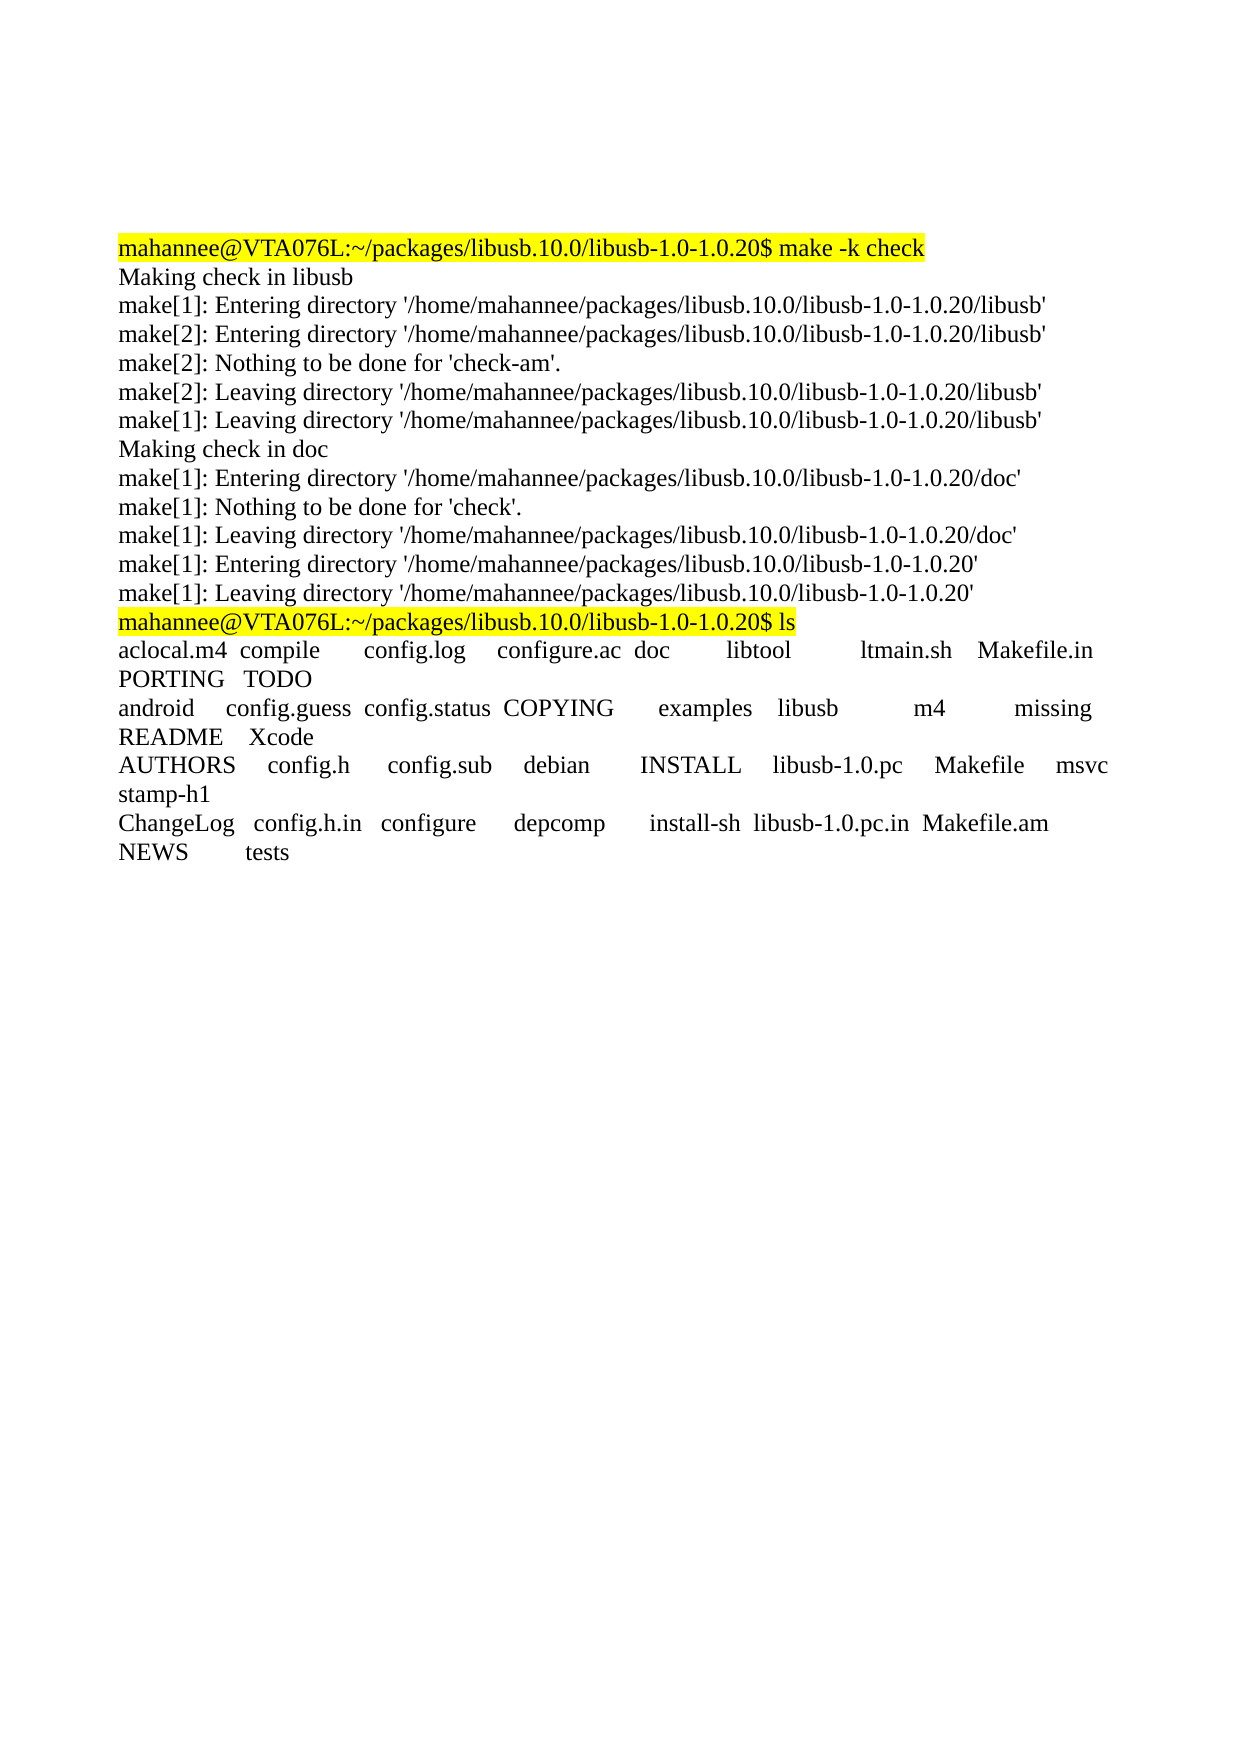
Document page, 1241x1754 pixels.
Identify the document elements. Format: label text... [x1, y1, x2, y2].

text make[1]: Entering directory '/home/mahannee/packages/libusb.10.0/libusb-1.0-1.0.20/libusb' [118, 291, 1122, 319]
text Making check in libusb [118, 262, 1122, 291]
text make[2]: Entering directory '/home/mahannee/packages/libusb.10.0/libusb-1.0-1.0.20/libusb' [118, 319, 1122, 348]
text AUTHORS config.h config.sub debian INSTALL libusb-1.0.pc Makefile msvc stamp-h1 [118, 751, 1122, 808]
text aclocal.m4 compile config.log configure.ac doc libtool ltmain.sh Makefile.in PORTING TODO [118, 636, 1122, 693]
text make[1]: Nothing to be done for 'check'. [118, 492, 1122, 521]
text mahannee@VTA076L:~/packages/libusb.10.0/libusb-1.0-1.0.20$ make -k check [118, 233, 1122, 262]
text make[2]: Nothing to be done for 'check-am'. [118, 348, 1122, 377]
text make[1]: Leaving directory '/home/mahannee/packages/libusb.10.0/libusb-1.0-1.0.20' [118, 578, 1122, 607]
text make[1]: Entering directory '/home/mahannee/packages/libusb.10.0/libusb-1.0-1.0.20/doc' [118, 463, 1122, 492]
text Making check in doc [118, 434, 1122, 463]
text make[1]: Leaving directory '/home/mahannee/packages/libusb.10.0/libusb-1.0-1.0.20/libusb' [118, 406, 1122, 434]
text android config.guess config.status COPYING examples libusb m4 missing README Xcode [118, 693, 1122, 751]
text make[1]: Leaving directory '/home/mahannee/packages/libusb.10.0/libusb-1.0-1.0.20/doc' [118, 521, 1122, 549]
text make[1]: Entering directory '/home/mahannee/packages/libusb.10.0/libusb-1.0-1.0.20' [118, 549, 1122, 578]
text ChangeLog config.h.in configure depcomp install-sh libusb-1.0.pc.in Makefile.am NEWS tests [118, 808, 1122, 866]
text make[2]: Leaving directory '/home/mahannee/packages/libusb.10.0/libusb-1.0-1.0.20/libusb' [118, 377, 1122, 406]
text mahannee@VTA076L:~/packages/libusb.10.0/libusb-1.0-1.0.20$ ls [118, 607, 1122, 636]
